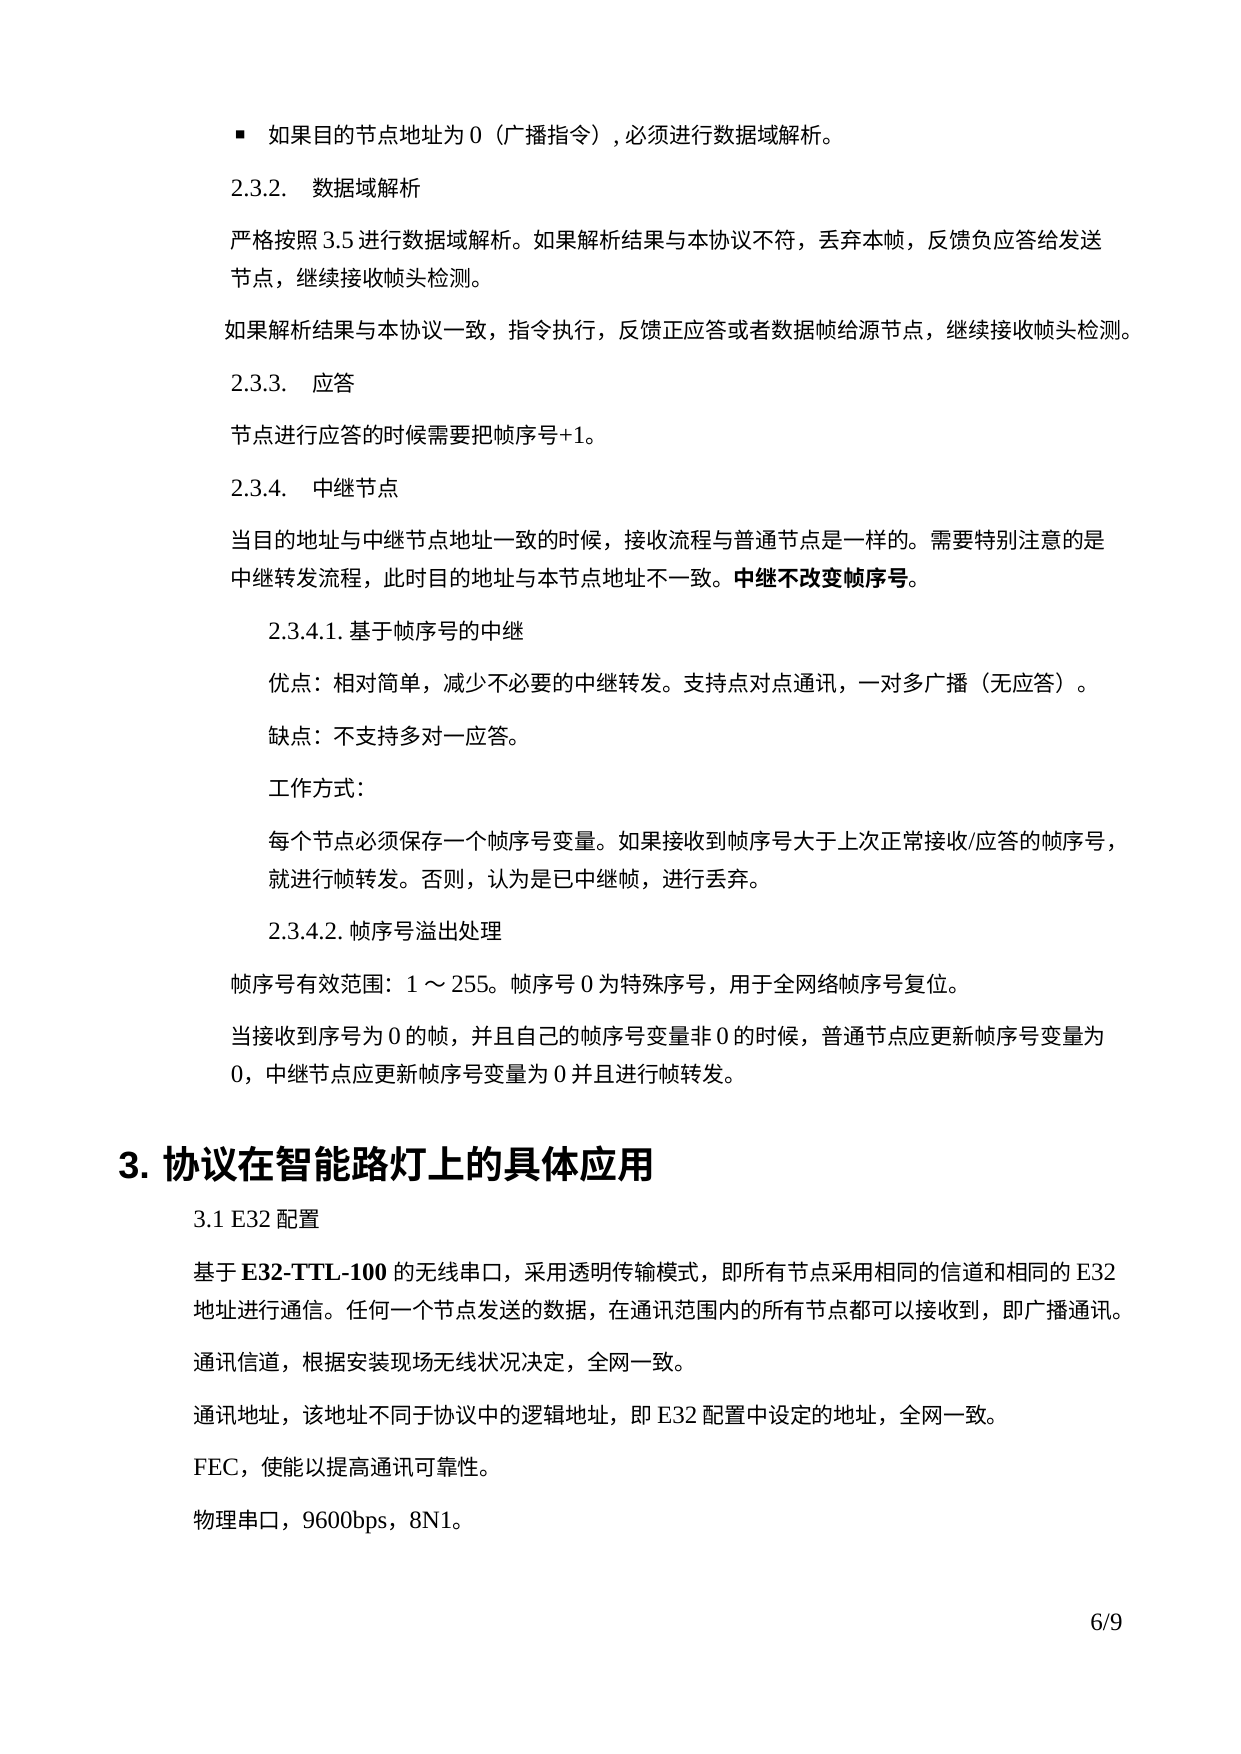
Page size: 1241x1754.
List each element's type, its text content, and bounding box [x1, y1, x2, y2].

list 基于帧序号的中继 [268, 614, 1122, 646]
list 优点：相对简单，减少不必要的中继转发。支持点对点通讯，一对多广播（无应答）。 [231, 666, 1122, 698]
list 中继节点 [231, 471, 1122, 503]
list 节点进行应答的时候需要把帧序号+1。 [193, 418, 1122, 450]
list 帧序号溢出处理 [268, 914, 1122, 946]
list 如果目的节点地址为0（广播指令）, 必须进行数据域解析。 [231, 118, 1122, 150]
list 帧序号有效范围：1 ～ 255。帧序号0为特殊序号，用于全网络帧序号复位。 [193, 967, 1122, 998]
list 应答 [231, 366, 1122, 398]
list 通讯信道，根据安装现场无线状况决定，全网一致。 [156, 1345, 1122, 1377]
list E32配置 [193, 1202, 1122, 1234]
list 当接收到序号为0的帧，并且自己的帧序号变量非0的时候，普通节点应更新帧序号变量为0，中继节点应更新帧序号变量为0并且进行帧转发。 [193, 1019, 1122, 1089]
list 严格按照3.5进行数据域解析。如果解析结果与本协议不符，丢弃本帧，反馈负应答给发送节点，继续接收帧头检测。 [193, 223, 1122, 293]
list 工作方式： [231, 771, 1122, 803]
list 数据域解析 [231, 171, 1122, 202]
list 每个节点必须保存一个帧序号变量。如果接收到帧序号大于上次正常接收/应答的帧序号，就进行帧转发。否则，认为是已中继帧，进行丢弃。 [231, 824, 1122, 893]
text 如果解析结果与本协议一致，指令执行，反馈正应答或者数据帧给源节点，继续接收帧头检测。 [118, 313, 1122, 345]
list 通讯地址，该地址不同于协议中的逻辑地址，即E32配置中设定的地址，全网一致。 [156, 1398, 1122, 1429]
list 缺点：不支持多对一应答。 [231, 719, 1122, 751]
list FEC，使能以提高通讯可靠性。 [156, 1450, 1122, 1482]
list 基于E32-TTL-100 的无线串口，采用透明传输模式，即所有节点采用相同的信道和相同的E32地址进行通信。任何一个节点发送的数据，在通讯范围内的所有节点都可以接收到，即广播通讯。 [156, 1255, 1122, 1324]
list 物理串口，9600bps，8N1。 [156, 1503, 1122, 1534]
subtitle 协议在智能路灯上的具体应用 [118, 1135, 1122, 1190]
list 当目的地址与中继节点地址一致的时候，接收流程与普通节点是一样的。需要特别注意的是中继转发流程，此时目的地址与本节点地址不一致。中继不改变帧序号。 [193, 523, 1122, 593]
